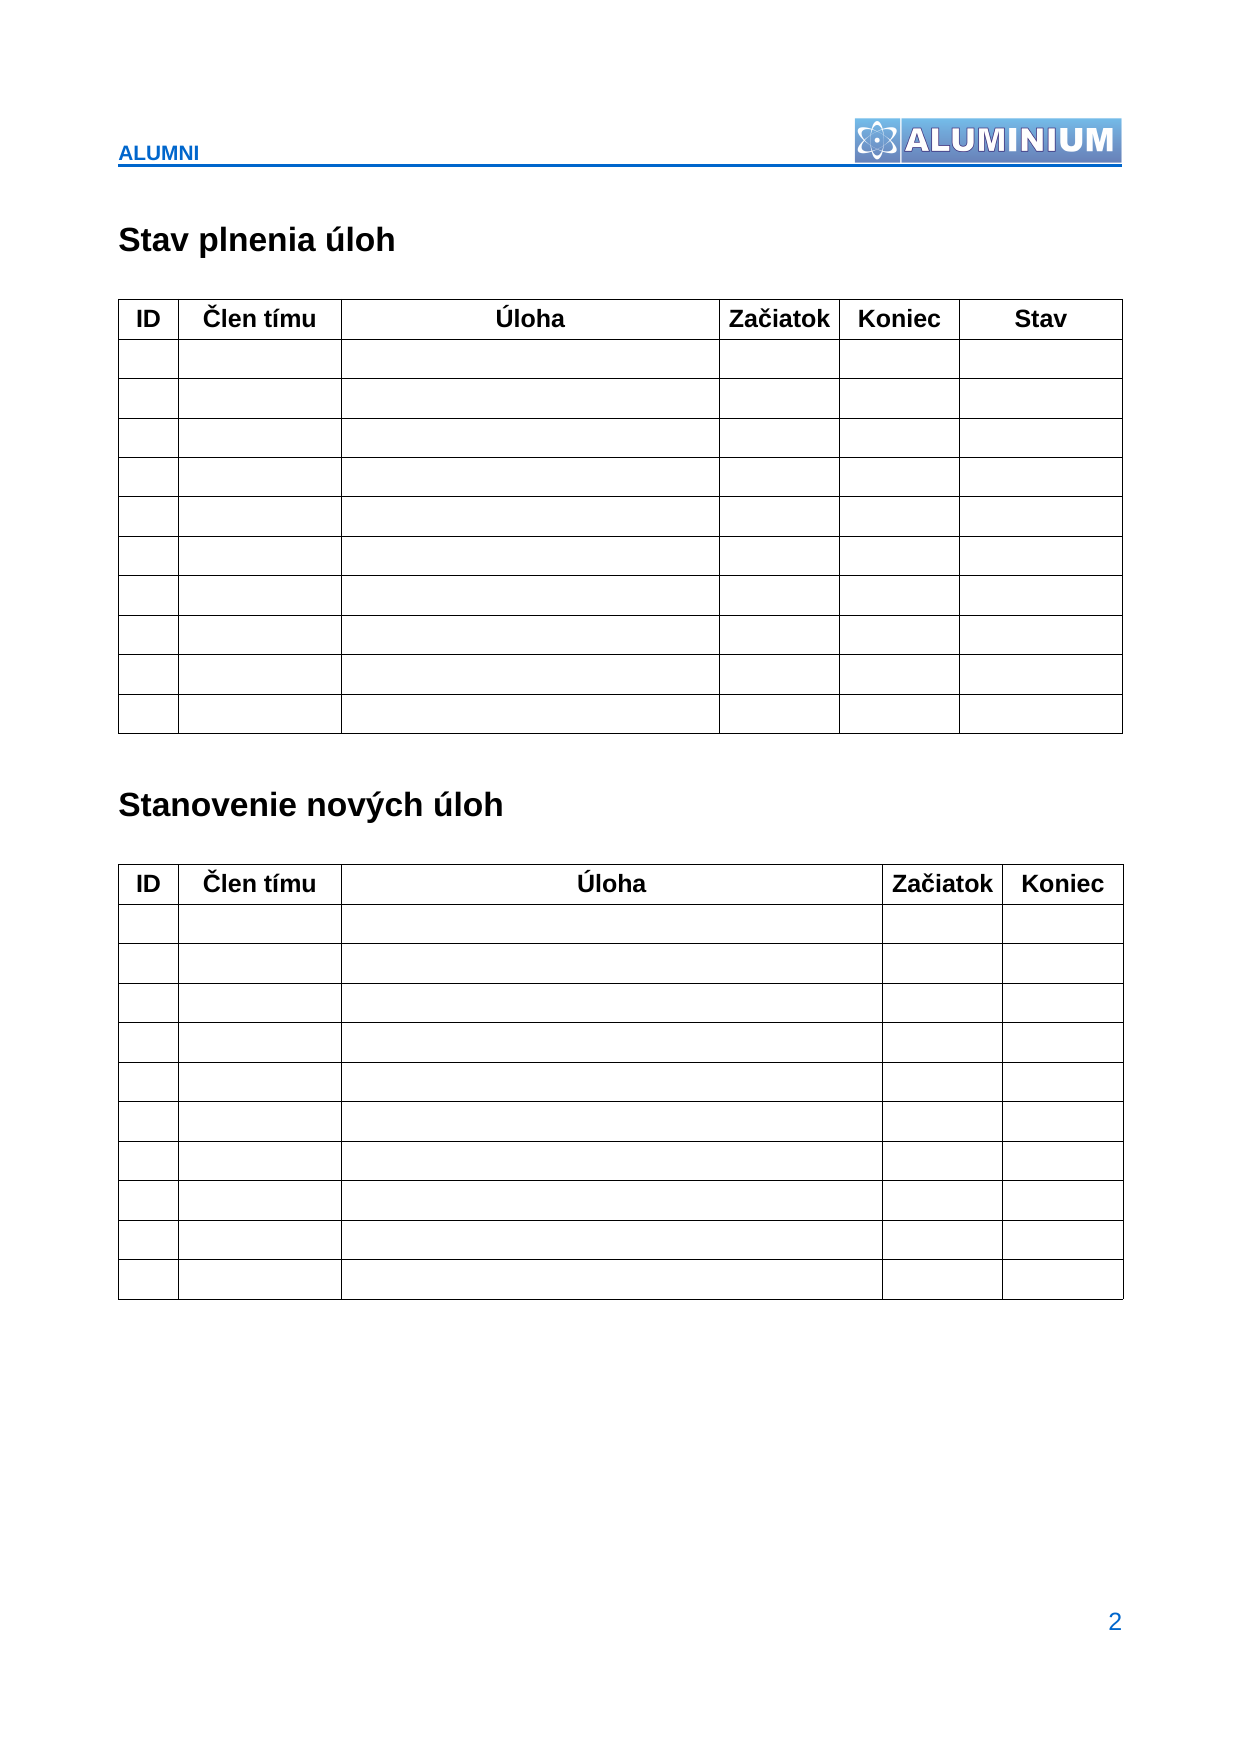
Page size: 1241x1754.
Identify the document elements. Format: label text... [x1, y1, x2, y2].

table_cell [960, 655, 1122, 694]
table_cell [1003, 905, 1123, 943]
table_cell [119, 905, 178, 943]
table_cell [119, 1102, 178, 1141]
table_cell [883, 984, 1002, 1022]
table_cell [342, 944, 882, 983]
table_cell [119, 1063, 178, 1101]
table_cell [840, 616, 959, 654]
table_header Stav [960, 300, 1122, 338]
table_cell [1003, 1142, 1123, 1180]
table_cell [119, 695, 178, 733]
table_cell [960, 537, 1122, 575]
table_cell [1003, 1023, 1123, 1062]
table_header Začiatok [720, 300, 839, 338]
table_cell [179, 616, 341, 654]
table_header Koniec [840, 300, 959, 338]
table_cell [179, 655, 341, 694]
table_cell [883, 1102, 1002, 1141]
table_cell [840, 379, 959, 417]
table_cell [1003, 944, 1123, 983]
table_cell [1003, 1102, 1123, 1141]
table_cell [883, 1063, 1002, 1101]
table_cell [179, 497, 341, 536]
table_cell [179, 379, 341, 417]
table_cell [119, 537, 178, 575]
table_cell [179, 1181, 341, 1219]
table_cell [1003, 1181, 1123, 1219]
table_cell [720, 340, 839, 378]
table_cell [342, 1142, 882, 1180]
table_cell [179, 1063, 341, 1101]
table_cell [883, 1221, 1002, 1259]
table_cell [119, 984, 178, 1022]
table_cell [883, 1023, 1002, 1062]
table_cell [883, 905, 1002, 943]
table_cell [342, 537, 719, 575]
table_header ID [119, 300, 178, 338]
table_cell [119, 655, 178, 694]
table_cell [720, 616, 839, 654]
picture [854, 117, 1122, 163]
table_cell [720, 695, 839, 733]
table_cell [840, 340, 959, 378]
table_cell [119, 1181, 178, 1219]
table_cell [342, 1181, 882, 1219]
table_cell [342, 616, 719, 654]
table_cell [720, 458, 839, 496]
subtitle Stav plnenia úloh [118, 221, 1122, 258]
table_cell [179, 1023, 341, 1062]
table_cell [840, 497, 959, 536]
table_header Koniec [1003, 865, 1123, 904]
table_cell [179, 576, 341, 615]
table_cell [883, 944, 1002, 983]
table_cell [1003, 1221, 1123, 1259]
table_cell [883, 1181, 1002, 1219]
table_cell [342, 576, 719, 615]
table_cell [179, 1142, 341, 1180]
table_cell [119, 1221, 178, 1259]
table_cell [720, 419, 839, 457]
table_cell [342, 695, 719, 733]
table_cell [720, 497, 839, 536]
table_cell [720, 537, 839, 575]
table_cell [179, 695, 341, 733]
table_header Člen tímu [179, 865, 341, 904]
table_cell [179, 537, 341, 575]
table_cell [840, 695, 959, 733]
table_cell [883, 1142, 1002, 1180]
table_cell [342, 497, 719, 536]
table_cell [119, 379, 178, 417]
table_cell [960, 695, 1122, 733]
table_header Úloha [342, 300, 719, 338]
table_cell [840, 537, 959, 575]
table_cell [720, 379, 839, 417]
table_header ID [119, 865, 178, 904]
table_cell [720, 655, 839, 694]
table_cell [342, 340, 719, 378]
table_cell [960, 340, 1122, 378]
table_cell [119, 1260, 178, 1298]
table_header Úloha [342, 865, 882, 904]
table_cell [119, 1023, 178, 1062]
table_cell [840, 458, 959, 496]
table_cell [342, 379, 719, 417]
table_cell [960, 497, 1122, 536]
table_cell [883, 1260, 1002, 1298]
table_cell [840, 655, 959, 694]
table_cell [342, 1023, 882, 1062]
table_cell [342, 458, 719, 496]
table_cell [179, 340, 341, 378]
table_cell [1003, 1260, 1123, 1298]
table_cell [119, 340, 178, 378]
table_cell [342, 655, 719, 694]
table_cell [119, 419, 178, 457]
table_cell [179, 1102, 341, 1141]
table_cell [342, 1063, 882, 1101]
table_header Člen tímu [179, 300, 341, 338]
table_cell [179, 905, 341, 943]
table_cell [342, 984, 882, 1022]
table_cell [342, 1260, 882, 1298]
table_cell [840, 576, 959, 615]
table_cell [342, 1221, 882, 1259]
table_cell [179, 1221, 341, 1259]
table_cell [960, 419, 1122, 457]
table_cell [342, 419, 719, 457]
table_cell [342, 905, 882, 943]
table_cell [1003, 1063, 1123, 1101]
table_cell [720, 576, 839, 615]
table_cell [840, 419, 959, 457]
table_cell [119, 458, 178, 496]
subtitle Stanovenie nových úloh [118, 786, 1122, 824]
table_cell [960, 576, 1122, 615]
table_header Začiatok [883, 865, 1002, 904]
table_cell [119, 944, 178, 983]
table_cell [119, 497, 178, 536]
table_cell [960, 458, 1122, 496]
table_cell [1003, 984, 1123, 1022]
table_cell [179, 944, 341, 983]
table_cell [119, 616, 178, 654]
table_cell [960, 379, 1122, 417]
table_cell [960, 616, 1122, 654]
table_cell [179, 419, 341, 457]
table_cell [119, 1142, 178, 1180]
table_cell [342, 1102, 882, 1141]
table_cell [179, 458, 341, 496]
table_cell [179, 1260, 341, 1298]
table_cell [179, 984, 341, 1022]
table_cell [119, 576, 178, 615]
